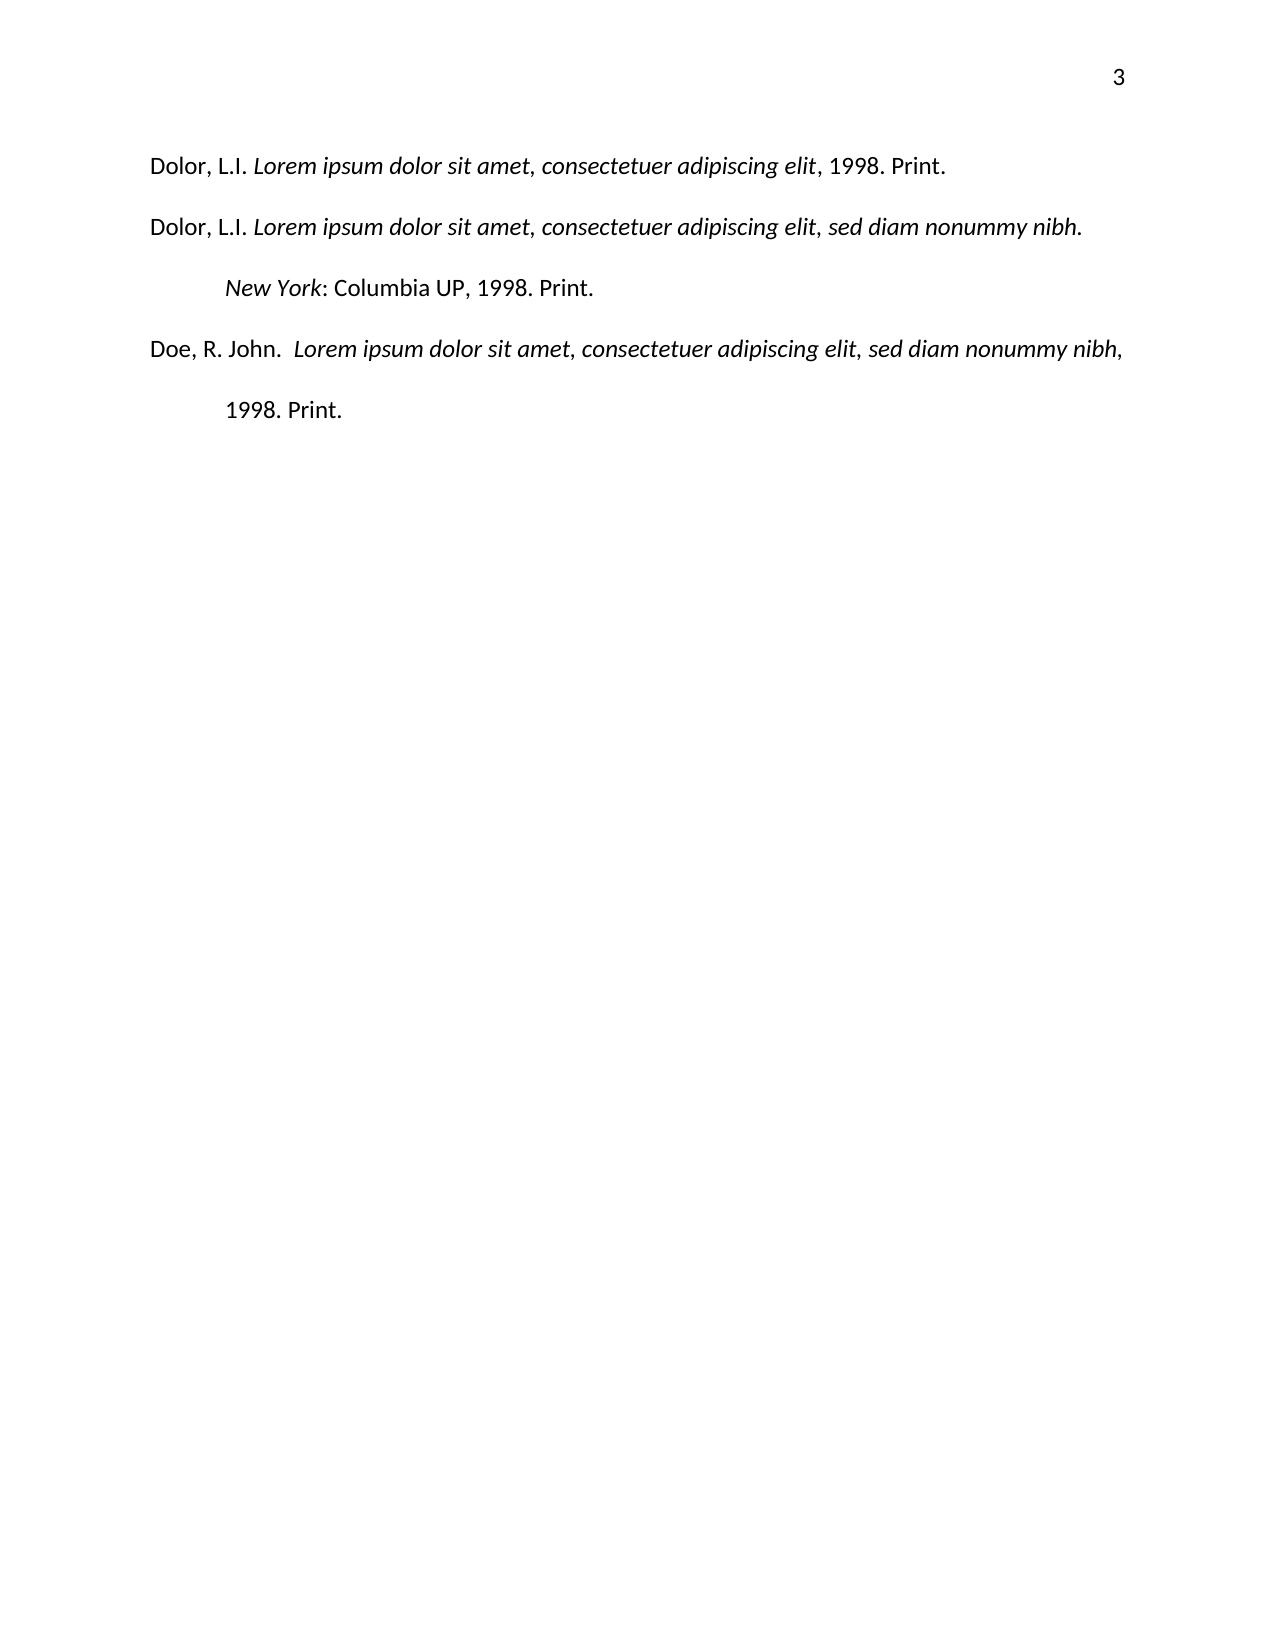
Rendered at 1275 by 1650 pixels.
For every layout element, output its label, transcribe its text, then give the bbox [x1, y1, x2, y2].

text Doe, R. John. Lorem ipsum dolor sit amet, consectetuer adipiscing elit, sed diam nonummy nibh, 1998. Print. [150, 333, 1125, 425]
text Dolor, L.I. Lorem ipsum dolor sit amet, consectetuer adipiscing elit, sed diam nonummy nibh. New York: Columbia UP, 1998. Print. [150, 211, 1125, 303]
text Dolor, L.I. Lorem ipsum dolor sit amet, consectetuer adipiscing elit, 1998. Print. [150, 150, 1125, 181]
